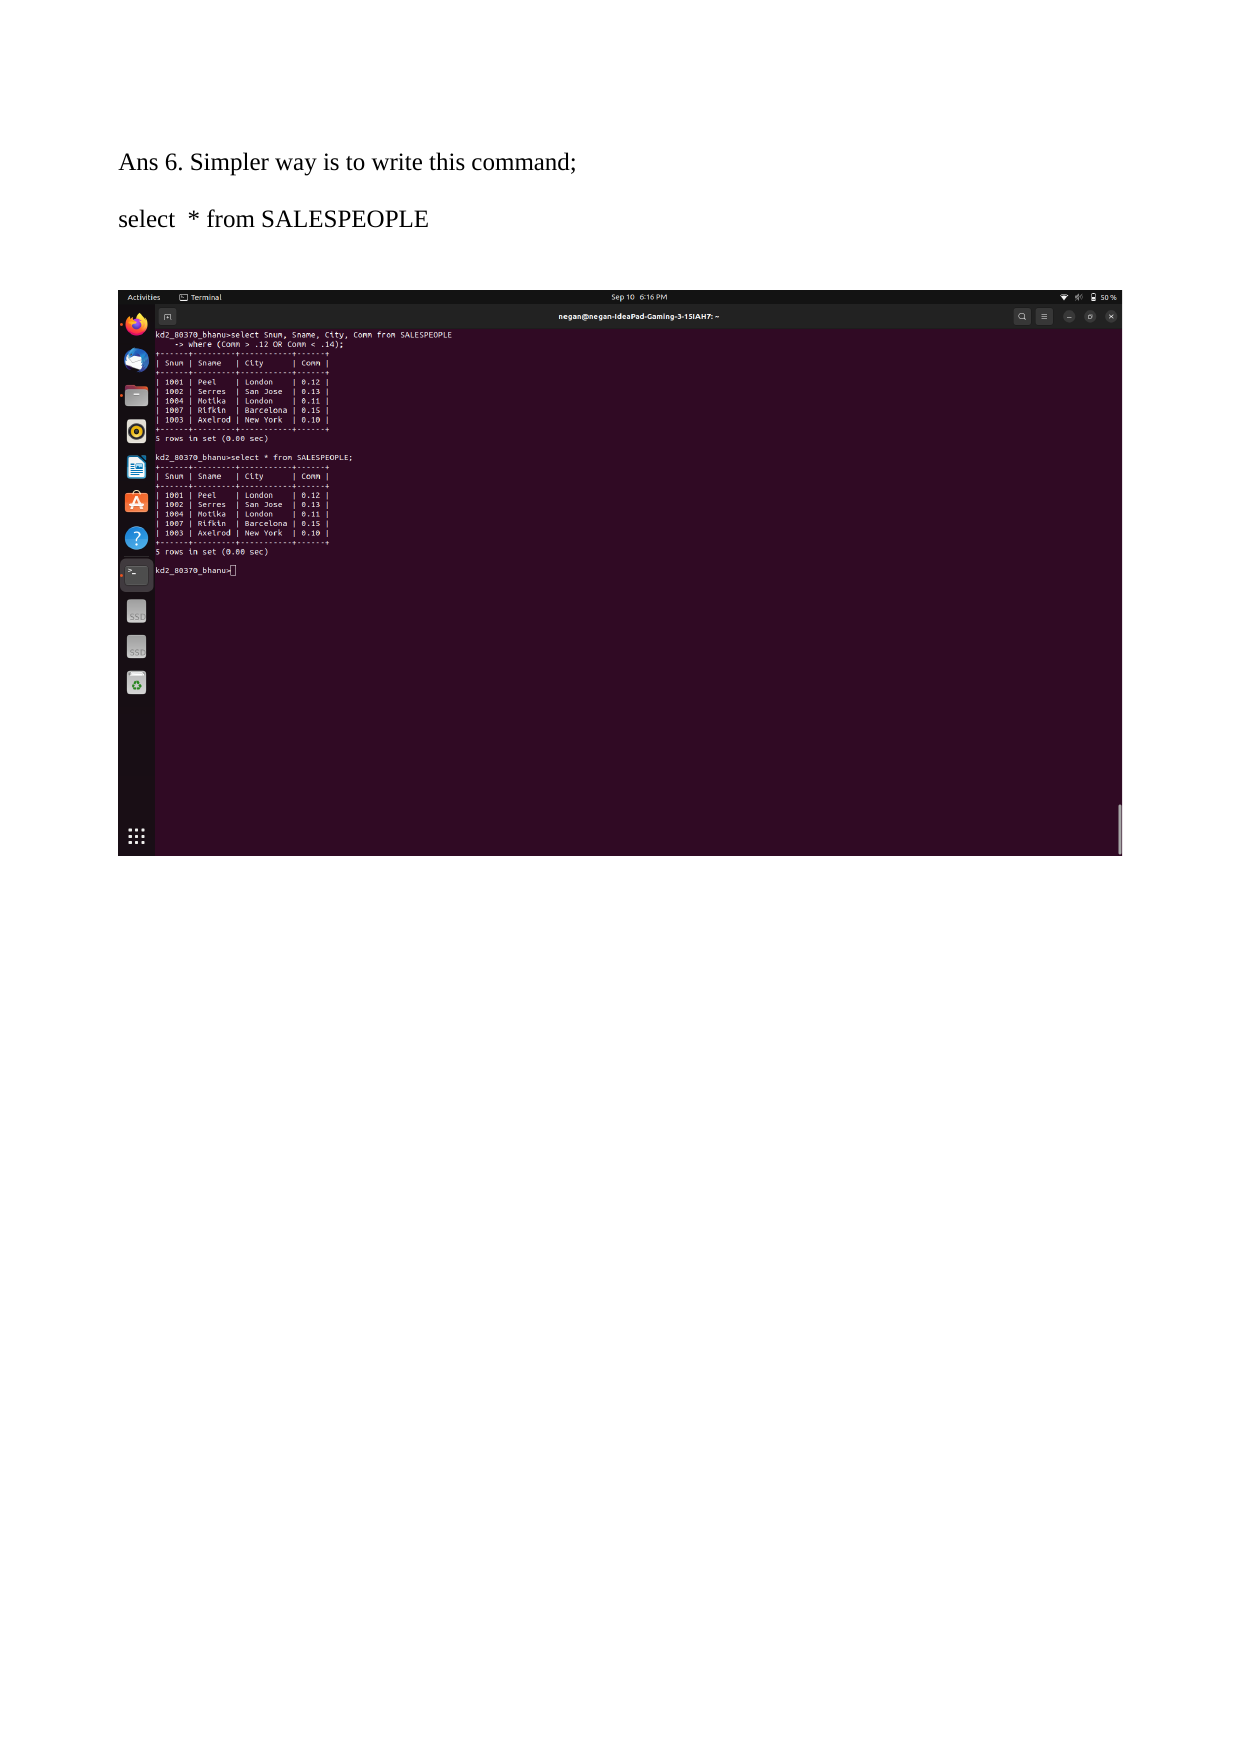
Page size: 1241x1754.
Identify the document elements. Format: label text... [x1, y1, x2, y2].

picture [118, 290, 1123, 856]
text Ans 6. Simpler way is to write this command; [118, 147, 1122, 176]
text select * from SALESPEOPLE [118, 204, 1122, 233]
